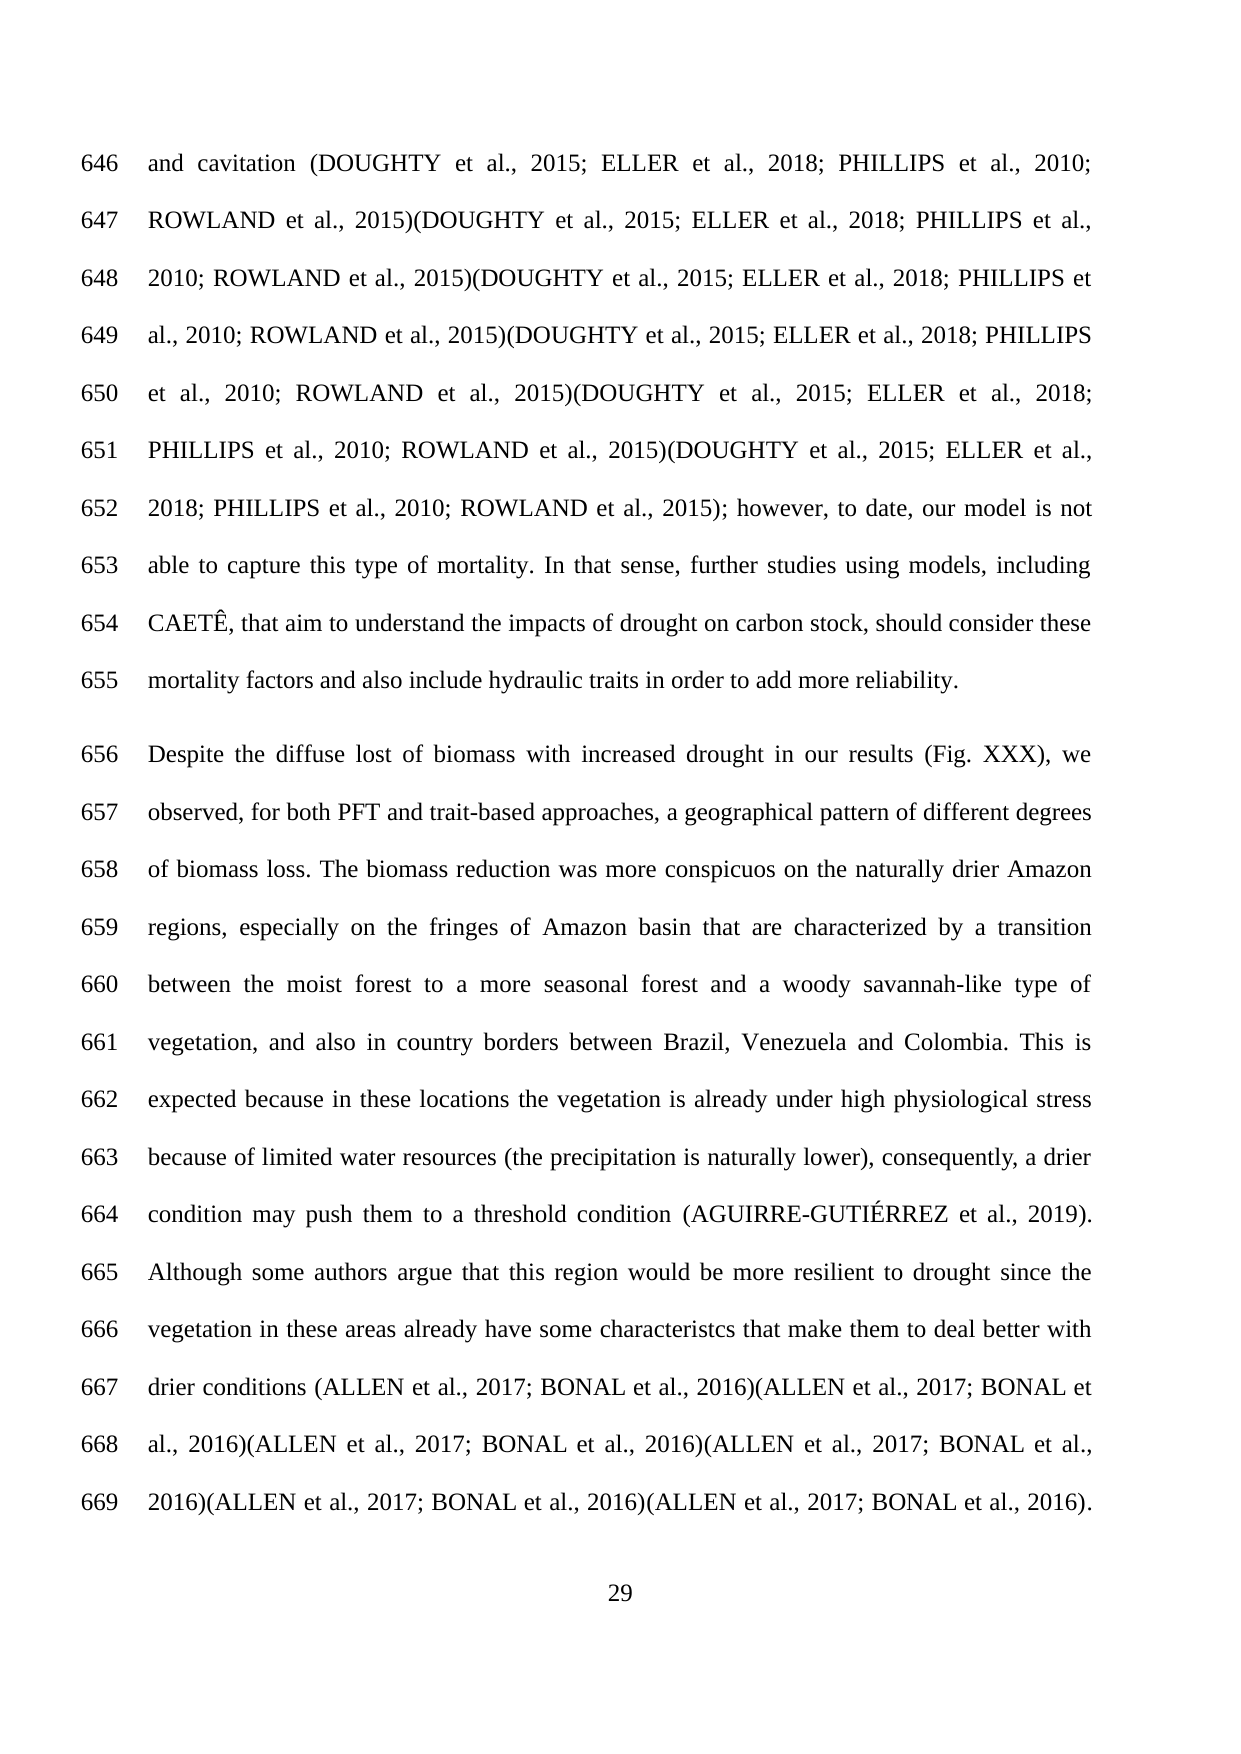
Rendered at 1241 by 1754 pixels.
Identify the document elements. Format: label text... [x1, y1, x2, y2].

text and cavitation (DOUGHTY et al., 2015; ELLER et al., 2018; PHILLIPS et al., 2010; ROWLAND et al., 2015)(DOUGHTY et al., 2015; ELLER et al., 2018; PHILLIPS et al., 2010; ROWLAND et al., 2015)(DOUGHTY et al., 2015; ELLER et al., 2018; PHILLIPS et al., 2010; ROWLAND et al., 2015)(DOUGHTY et al., 2015; ELLER et al., 2018; PHILLIPS et al., 2010; ROWLAND et al., 2015)(DOUGHTY et al., 2015; ELLER et al., 2018; PHILLIPS et al., 2010; ROWLAND et al., 2015)(DOUGHTY et al., 2015; ELLER et al., 2018; PHILLIPS et al., 2010; ROWLAND et al., 2015)⁠⁠; however, to date, our model is not able to capture this type of mortality. In that sense, further studies using models, including CAETÊ, that aim to understand the impacts of drought on carbon stock, should consider these mortality factors and also include hydraulic traits in order to add more reliability. [148, 148, 1093, 694]
text Despite the diffuse lost of biomass with increased drought in our results (Fig. XXX), we observed, for both PFT and trait-based approaches, a geographical pattern of different degrees of biomass loss. The biomass reduction was more conspicuos on the naturally drier Amazon regions, especially on the fringes of Amazon basin that are characterized by a transition between the moist forest to a more seasonal forest and a woody savannah-like type of vegetation, and also in country borders between Brazil, Venezuela and Colombia. This is expected because in these locations the vegetation is already under high physiological stress because of limited water resources (the precipitation is naturally lower), consequently, a drier condition may push them to a threshold condition (AGUIRRE-GUTIÉRREZ et al., 2019)⁠. Although some authors argue that this region would be more resilient to drought since the vegetation in these areas already have some characteristcs that make them to deal better with drier conditions (ALLEN et al., 2017; BONAL et al., 2016)(ALLEN et al., 2017; BONAL et al., 2016)(ALLEN et al., 2017; BONAL et al., 2016)(ALLEN et al., 2017; BONAL et al., 2016)(ALLEN et al., 2017; BONAL et al., 2016)(ALLEN et al., 2017; BONAL et al., 2016). [148, 739, 1093, 1516]
